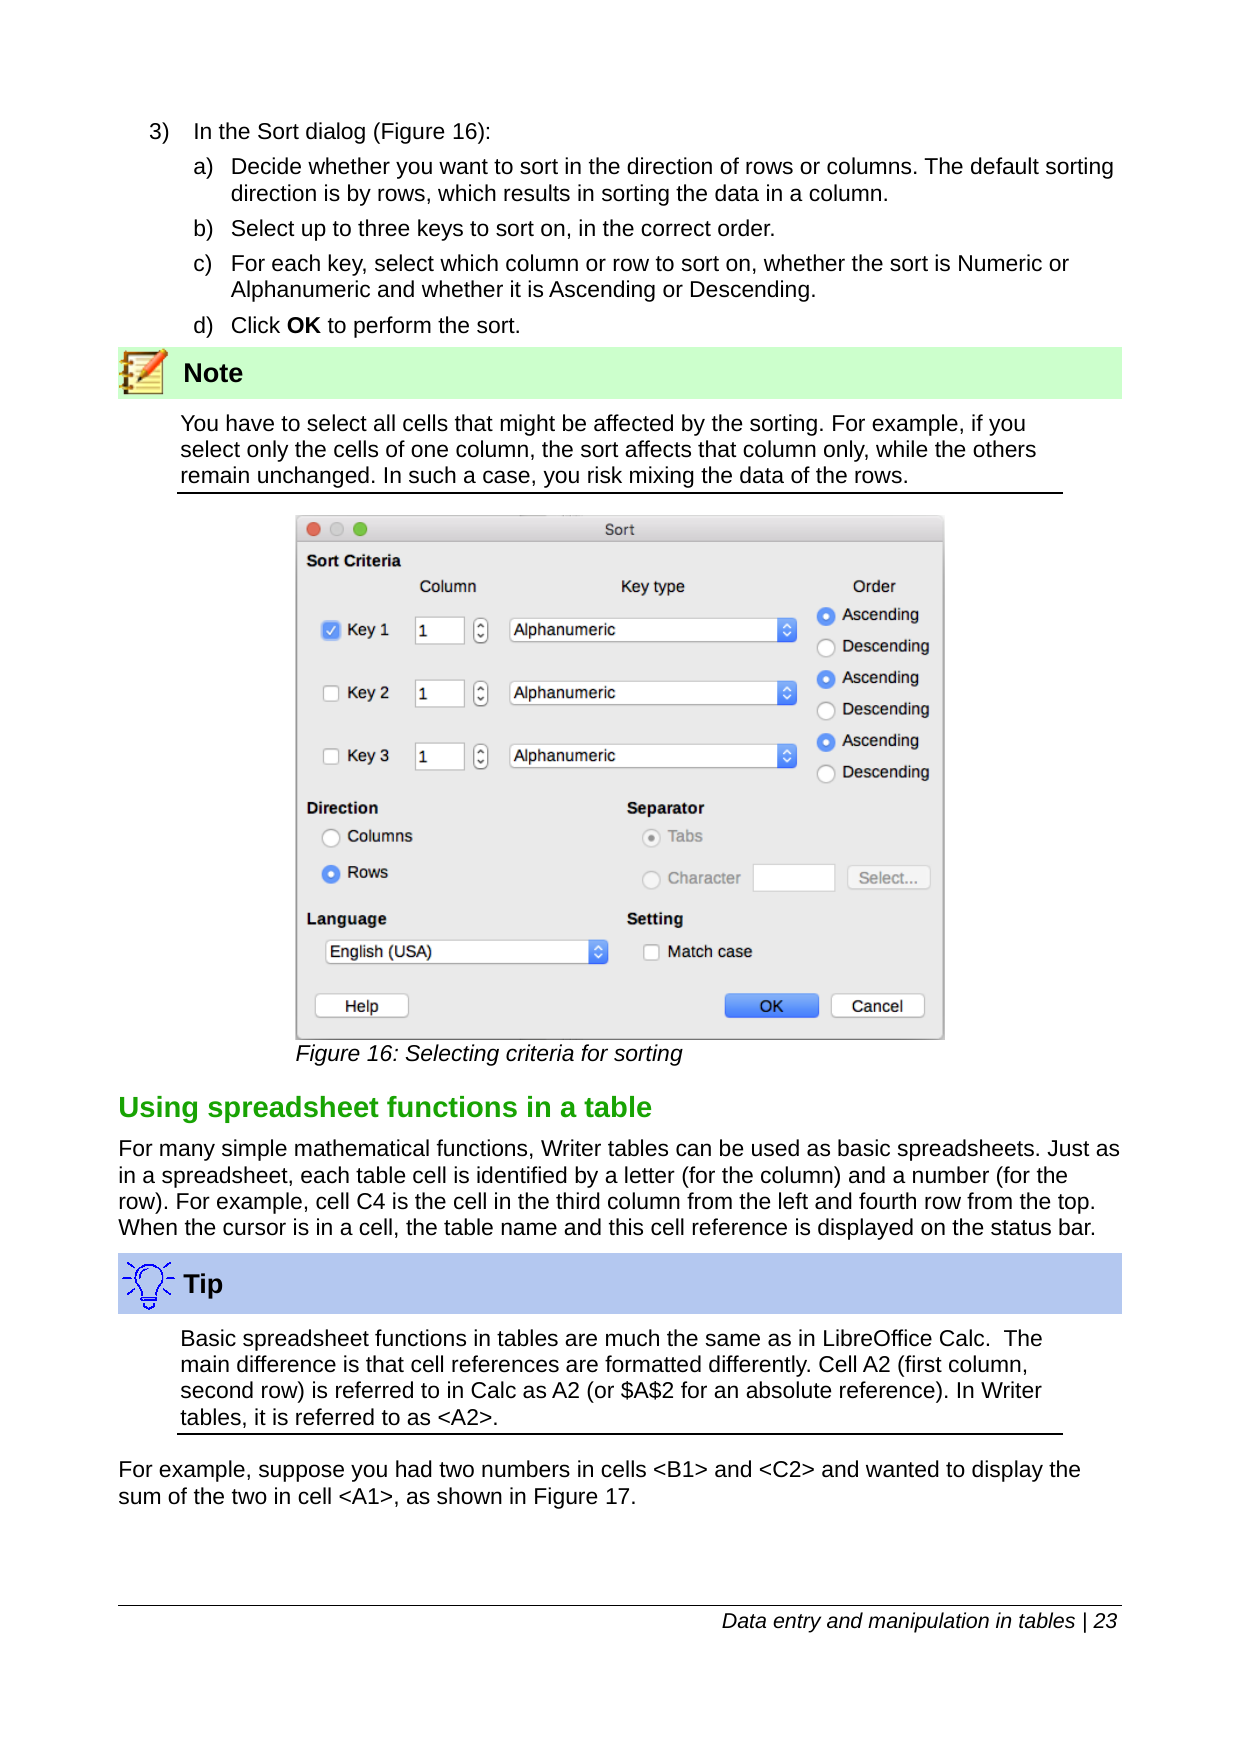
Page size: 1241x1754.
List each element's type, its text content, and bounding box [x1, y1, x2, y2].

subtitle Tip [118, 1253, 1122, 1314]
list In the Sort dialog (Figure 16): [169, 118, 1122, 144]
text For example, suppose you had two numbers in cells <B1> and <C2> and wanted to display the sum of the two in cell <A1>, as shown in Figure 17. [118, 1456, 1122, 1509]
list Select up to three keys to sort on, in the correct order. [193, 215, 1122, 241]
picture [295, 515, 945, 1040]
subtitle Using spreadsheet functions in a table [118, 1090, 1122, 1123]
picture [119, 1254, 179, 1314]
text Figure 16: Selecting criteria for sorting [295, 1040, 945, 1066]
text Basic spreadsheet functions in tables are much the same as in LibreOffice Calc. The main difference is that cell references are formatted differently. Cell A2 (first column, second row) is referred to in Calc as A2 (or $A$2 for an absolute reference). In Writer tables, it is referred to as <A2>. [177, 1322, 1063, 1433]
text You have to select all cells that might be affected by the sorting. For example, if you select only the cells of one column, the sort affects that column only, while the others remain unchanged. In such a case, you risk mixing the data of the rows. [177, 407, 1063, 492]
text For many simple mathematical functions, Writer tables can be used as basic spreadsheets. Just as in a spreadsheet, each table cell is identified by a letter (for the column) and a number (for the row). For example, cell C4 is the cell in the third column from the left and fourth row from the top. When the cursor is in a cell, the table name and this cell reference is displayed on the status bar. [118, 1135, 1122, 1241]
list Click OK to perform the sort. [193, 312, 1122, 338]
list For each key, select which column or row to sort on, whether the sort is Numeric or Alphanumeric and whether it is Ascending or Descending. [193, 250, 1122, 303]
picture [119, 347, 170, 398]
list Decide whether you want to sort in the direction of rows or columns. The default sorting direction is by rows, which results in sorting the data in a column. [193, 153, 1122, 206]
subtitle Note [118, 347, 1122, 399]
